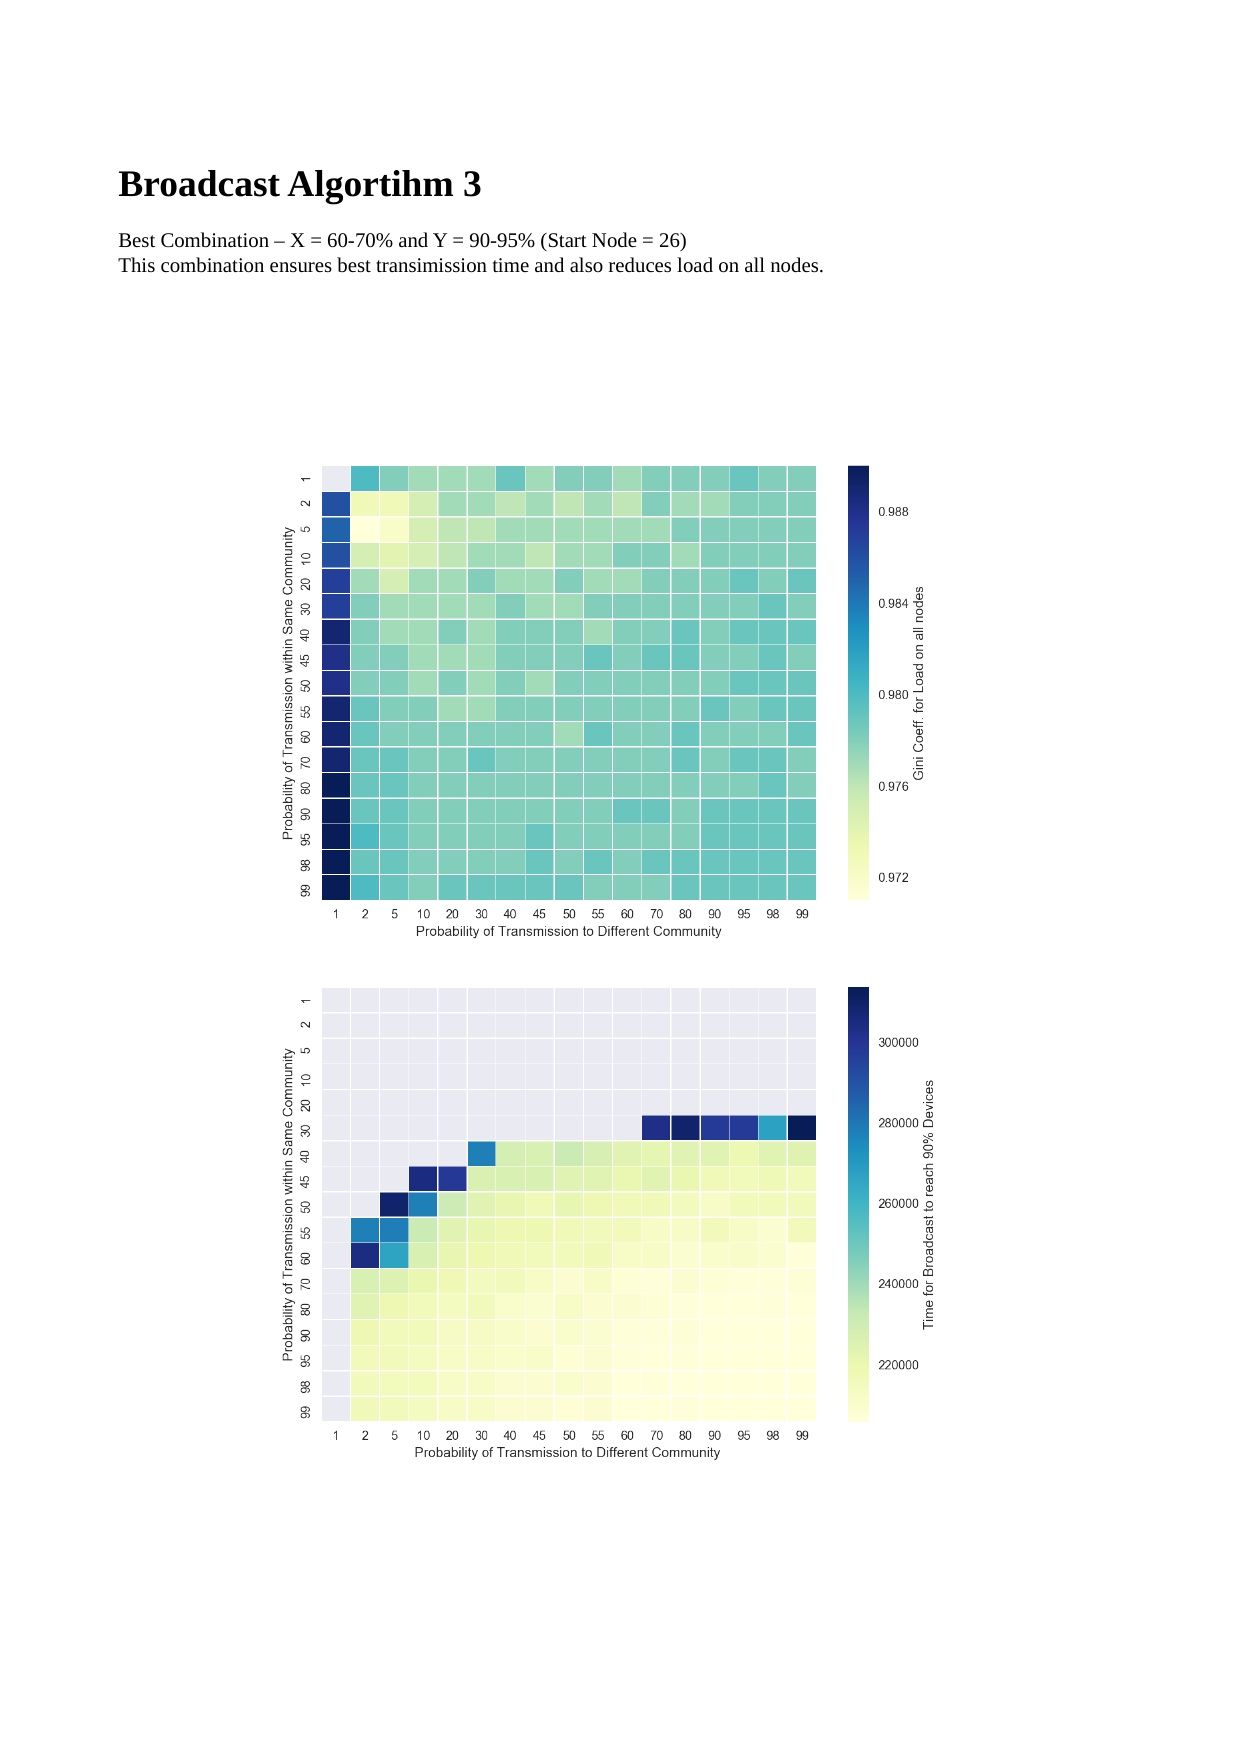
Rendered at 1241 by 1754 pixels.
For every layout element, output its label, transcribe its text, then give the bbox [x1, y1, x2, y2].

text Best Combination – X = 60-70% and Y = 90-95% (Start Node = 26) [118, 228, 1122, 252]
text Broadcast Algortihm 3 [118, 161, 1122, 204]
text This combination ensures best transimission time and also reduces load on all nodes. [118, 252, 1122, 277]
picture [221, 317, 1019, 1558]
